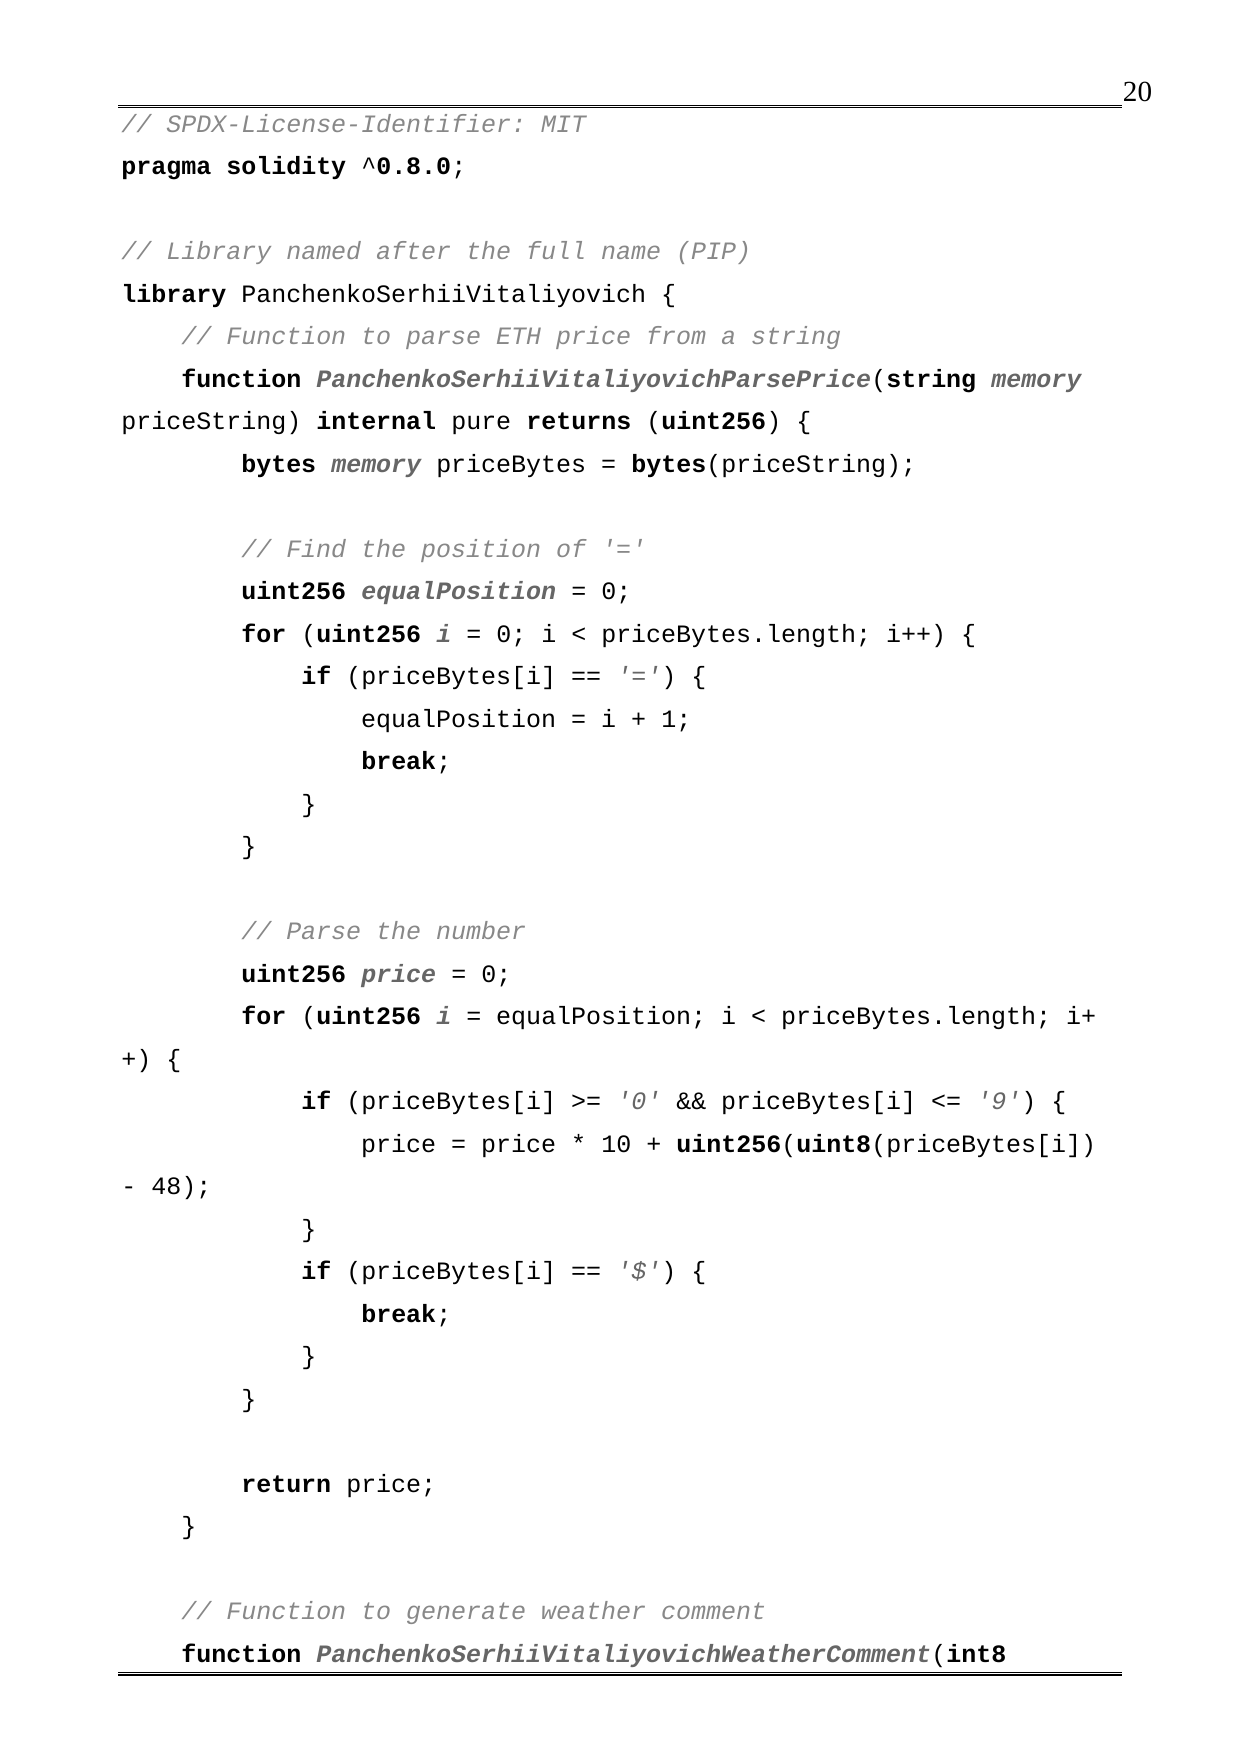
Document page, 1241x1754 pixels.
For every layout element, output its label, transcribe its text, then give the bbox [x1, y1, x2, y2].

text if (priceBytes[i] == '$') { [118, 1253, 1122, 1287]
text if (priceBytes[i] == '=') { [118, 658, 1122, 692]
text return price; [118, 1465, 1122, 1499]
text price = price * 10 + uint256(uint8(priceBytes[i]) - 48); [118, 1125, 1122, 1202]
text for (uint256 i = 0; i < priceBytes.length; i++) { [118, 615, 1122, 649]
text // Function to generate weather comment [118, 1593, 1122, 1627]
text } [118, 1508, 1122, 1542]
text } [118, 1380, 1122, 1414]
text } [118, 828, 1122, 862]
text // Function to parse ETH price from a string [118, 318, 1122, 352]
text } [118, 785, 1122, 819]
text bytes memory priceBytes = bytes(priceString); [118, 445, 1122, 479]
text } [118, 1210, 1122, 1244]
text library PanchenkoSerhiiVitaliyovich { [118, 275, 1122, 309]
text pragma solidity ^0.8.0; [118, 148, 1122, 182]
text function PanchenkoSerhiiVitaliyovichWeatherComment(int8 [118, 1635, 1122, 1672]
text break; [118, 743, 1122, 777]
text // Library named after the full name (PIP) [118, 233, 1122, 267]
text } [118, 1338, 1122, 1372]
text uint256 equalPosition = 0; [118, 573, 1122, 607]
text equalPosition = i + 1; [118, 700, 1122, 734]
text // SPDX-License-Identifier: MIT [118, 108, 1122, 139]
text if (priceBytes[i] >= '0' && priceBytes[i] <= '9') { [118, 1083, 1122, 1117]
text // Find the position of '=' [118, 530, 1122, 564]
text for (uint256 i = equalPosition; i < priceBytes.length; i++) { [118, 998, 1122, 1074]
text uint256 price = 0; [118, 955, 1122, 989]
text function PanchenkoSerhiiVitaliyovichParsePrice(string memory priceString) internal pure returns (uint256) { [118, 360, 1122, 437]
text // Parse the number [118, 913, 1122, 947]
text break; [118, 1295, 1122, 1329]
